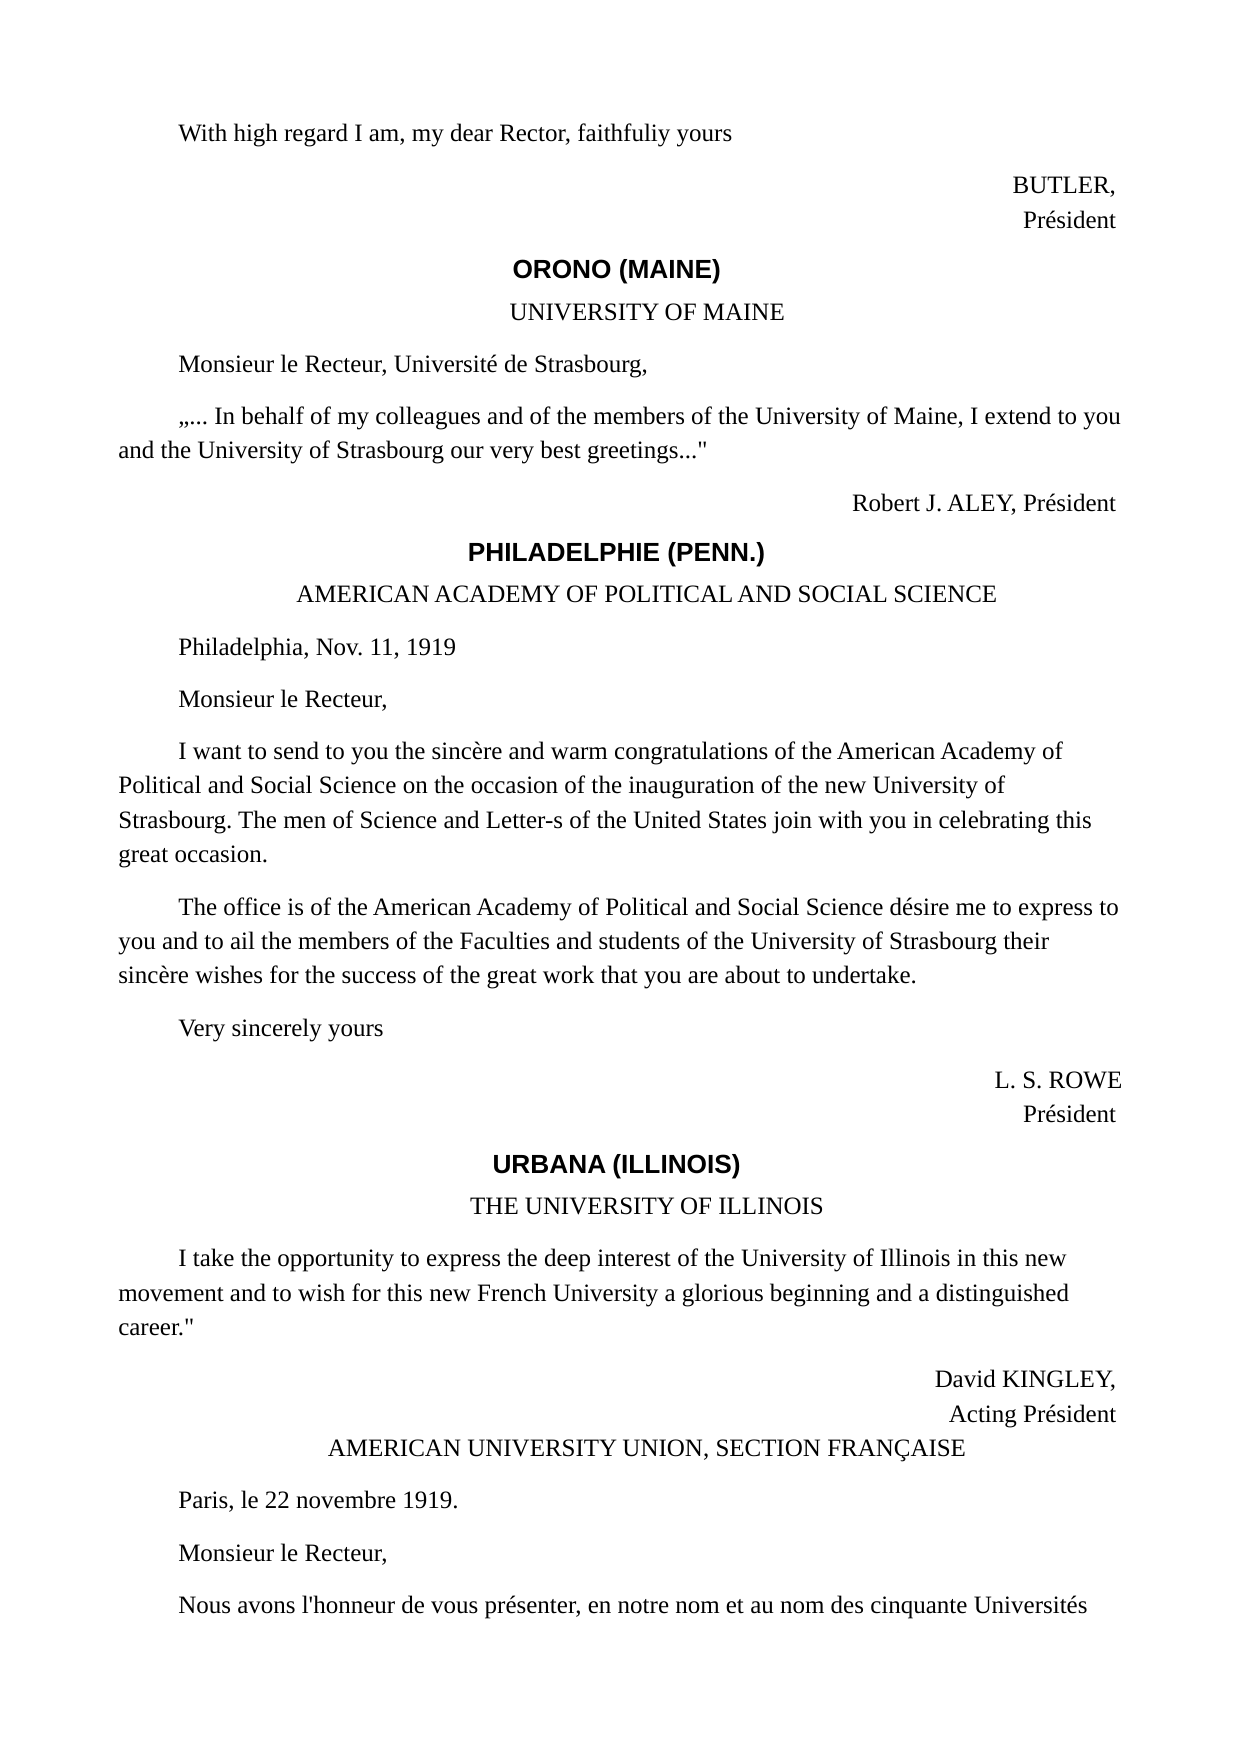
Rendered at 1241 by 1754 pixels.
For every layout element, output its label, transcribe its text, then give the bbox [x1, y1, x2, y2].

text David KINGLEY, [118, 1364, 1122, 1393]
text „... In behalf of my colleagues and of the members of the University of Maine, I extend to you and the University of Strasbourg our very best greetings..." [118, 401, 1122, 464]
subtitle ORONO (MAINE) [118, 254, 1122, 284]
text I want to send to you the sincère and warm congratulations of the American Academy of Political and Social Science on the occasion of the inauguration of the new University of Strasbourg. The men of Science and Letter-s of the United States join with you in celebrating this great occasion. [118, 736, 1122, 868]
text Monsieur le Recteur, [118, 1538, 1122, 1567]
text Président [118, 1099, 1122, 1128]
text Nous avons l'honneur de vous présenter, en notre nom et au nom des cinquante Universités [118, 1590, 1122, 1619]
text UNIVERSITY OF MAINE [118, 297, 1122, 325]
subtitle PHILADELPHIE (PENN.) [118, 537, 1122, 567]
text Paris, le 22 novembre 1919. [118, 1486, 1122, 1514]
text AMERICAN ACADEMY OF POLITICAL AND SOCIAL SCIENCE [118, 579, 1122, 608]
text Philadelphia, Nov. 11, 1919 [118, 632, 1122, 660]
text Monsieur le Recteur, Université de Strasbourg, [118, 349, 1122, 377]
text Président [118, 205, 1122, 233]
text Acting Président [118, 1399, 1122, 1428]
text THE UNIVERSITY OF ILLINOIS [118, 1191, 1122, 1220]
text Very sincerely yours [118, 1013, 1122, 1041]
text The office is of the American Academy of Political and Social Science désire me to express to you and to ail the members of the Faculties and students of the University of Strasbourg their sincère wishes for the success of the great work that you are about to undertake. [118, 892, 1122, 989]
subtitle URBANA (ILLINOIS) [118, 1148, 1122, 1179]
text BUTLER, [118, 170, 1122, 199]
text L. S. ROWE [118, 1065, 1122, 1094]
text Robert J. ALEY, Président [118, 488, 1122, 516]
text AMERICAN UNIVERSITY UNION, SECTION FRANÇAISE [118, 1433, 1122, 1462]
text With high regard I am, my dear Rector, faithfuliy yours [118, 118, 1122, 147]
text I take the opportunity to express the deep interest of the University of Illinois in this new movement and to wish for this new French University a glorious beginning and a distinguished career." [118, 1243, 1122, 1341]
text Monsieur le Recteur, [118, 684, 1122, 712]
